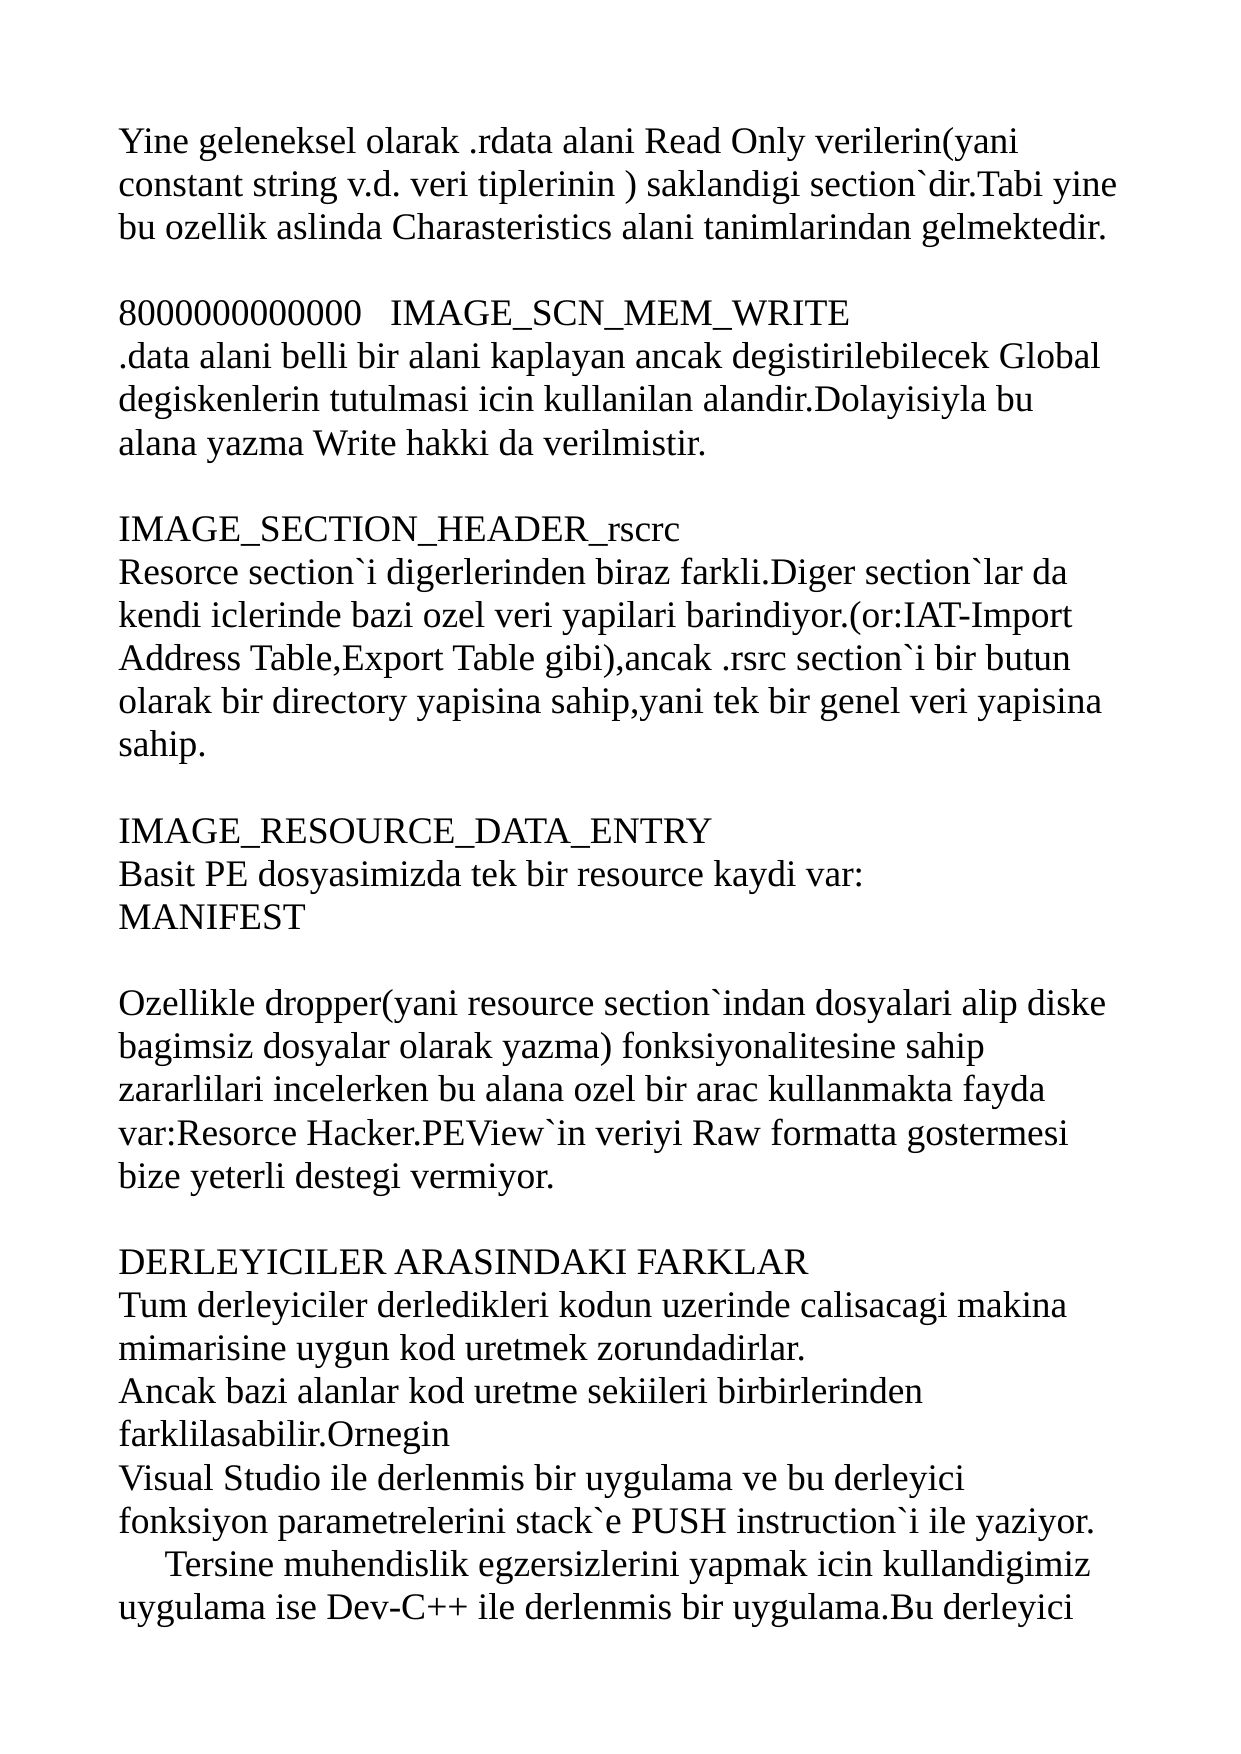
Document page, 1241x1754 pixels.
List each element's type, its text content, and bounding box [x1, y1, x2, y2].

text IMAGE_SECTION_HEADER_rscrc [118, 506, 1122, 549]
text Visual Studio ile derlenmis bir uygulama ve bu derleyici fonksiyon parametrelerini stack`e PUSH instruction`i ile yaziyor. [118, 1455, 1122, 1541]
text Basit PE dosyasimizda tek bir resource kaydi var: [118, 851, 1122, 894]
text Ozellikle dropper(yani resource section`indan dosyalari alip diske bagimsiz dosyalar olarak yazma) fonksiyonalitesine sahip zararlilari incelerken bu alana ozel bir arac kullanmakta fayda var:Resorce Hacker.PEView`in veriyi Raw formatta gostermesi bize yeterli destegi vermiyor. [118, 981, 1122, 1196]
text Tersine muhendislik egzersizlerini yapmak icin kullandigimiz uygulama ise Dev-C++ ile derlenmis bir uygulama.Bu derleyici [118, 1541, 1122, 1627]
text IMAGE_RESOURCE_DATA_ENTRY [118, 808, 1122, 851]
text Resorce section`i digerlerinden biraz farkli.Diger section`lar da kendi iclerinde bazi ozel veri yapilari barindiyor.(or:IAT-Import Address Table,Export Table gibi),ancak .rsrc section`i bir butun olarak bir directory yapisina sahip,yani tek bir genel veri yapisina sahip. [118, 549, 1122, 765]
text 8000000000000 IMAGE_SCN_MEM_WRITE [118, 291, 1122, 334]
text Yine geleneksel olarak .rdata alani Read Only verilerin(yani constant string v.d. veri tiplerinin ) saklandigi section`dir.Tabi yine bu ozellik aslinda Charasteristics alani tanimlarindan gelmektedir. [118, 118, 1122, 247]
text Tum derleyiciler derledikleri kodun uzerinde calisacagi makina mimarisine uygun kod uretmek zorundadirlar. [118, 1282, 1122, 1369]
text Ancak bazi alanlar kod uretme sekiileri birbirlerinden farklilasabilir.Ornegin [118, 1369, 1122, 1455]
text DERLEYICILER ARASINDAKI FARKLAR [118, 1239, 1122, 1282]
text .data alani belli bir alani kaplayan ancak degistirilebilecek Global degiskenlerin tutulmasi icin kullanilan alandir.Dolayisiyla bu alana yazma Write hakki da verilmistir. [118, 334, 1122, 463]
text MANIFEST [118, 894, 1122, 937]
